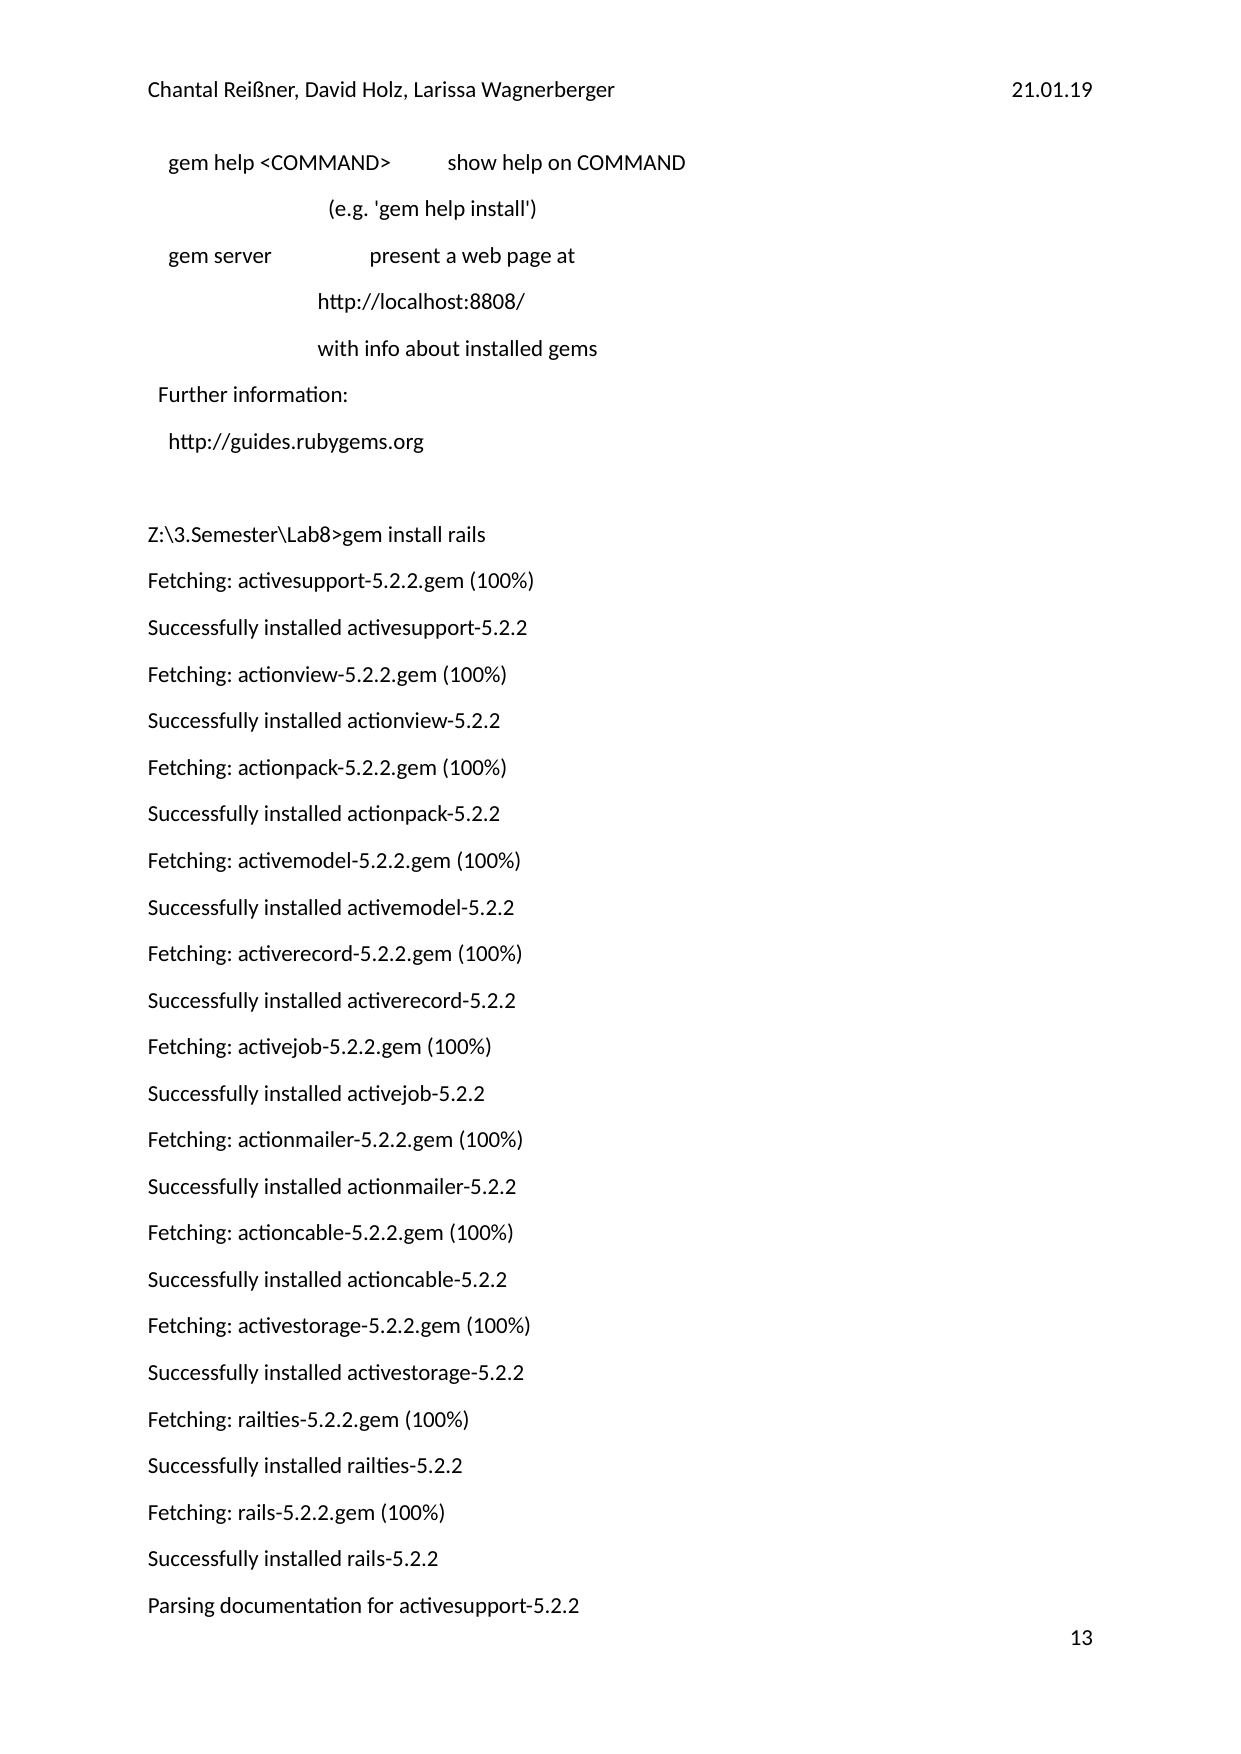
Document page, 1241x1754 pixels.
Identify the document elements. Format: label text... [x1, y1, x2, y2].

text with info about installed gems [148, 334, 1093, 362]
text Fetching: actionpack-5.2.2.gem (100%) [148, 753, 1093, 781]
text Successfully installed actionview-5.2.2 [148, 706, 1093, 734]
text (e.g. 'gem help install') [148, 194, 1093, 222]
text http://localhost:8808/ [148, 287, 1093, 315]
text Further information: [148, 380, 1093, 408]
text Fetching: actionview-5.2.2.gem (100%) [148, 660, 1093, 688]
text Successfully installed railties-5.2.2 [148, 1451, 1093, 1479]
text Fetching: railties-5.2.2.gem (100%) [148, 1405, 1093, 1433]
text Successfully installed activesupport-5.2.2 [148, 613, 1093, 641]
text Successfully installed activestorage-5.2.2 [148, 1358, 1093, 1386]
text Fetching: activerecord-5.2.2.gem (100%) [148, 939, 1093, 967]
text Fetching: activejob-5.2.2.gem (100%) [148, 1032, 1093, 1060]
text gem server present a web page at [148, 241, 1093, 269]
text Fetching: activemodel-5.2.2.gem (100%) [148, 846, 1093, 874]
text http://guides.rubygems.org [148, 427, 1093, 455]
text Successfully installed activejob-5.2.2 [148, 1079, 1093, 1107]
text Successfully installed activemodel-5.2.2 [148, 893, 1093, 921]
text Fetching: rails-5.2.2.gem (100%) [148, 1498, 1093, 1526]
text Successfully installed activerecord-5.2.2 [148, 986, 1093, 1014]
text gem help <COMMAND> show help on COMMAND [148, 148, 1093, 176]
text Fetching: actionmailer-5.2.2.gem (100%) [148, 1125, 1093, 1153]
text Fetching: actioncable-5.2.2.gem (100%) [148, 1218, 1093, 1247]
text Successfully installed rails-5.2.2 [148, 1544, 1093, 1572]
text Z:\3.Semester\Lab8>gem install rails [148, 520, 1093, 548]
text Parsing documentation for activesupport-5.2.2 [148, 1591, 1093, 1619]
text Successfully installed actioncable-5.2.2 [148, 1265, 1093, 1293]
text Successfully installed actionmailer-5.2.2 [148, 1172, 1093, 1200]
text Successfully installed actionpack-5.2.2 [148, 799, 1093, 827]
text Fetching: activestorage-5.2.2.gem (100%) [148, 1312, 1093, 1340]
text Fetching: activesupport-5.2.2.gem (100%) [148, 567, 1093, 595]
